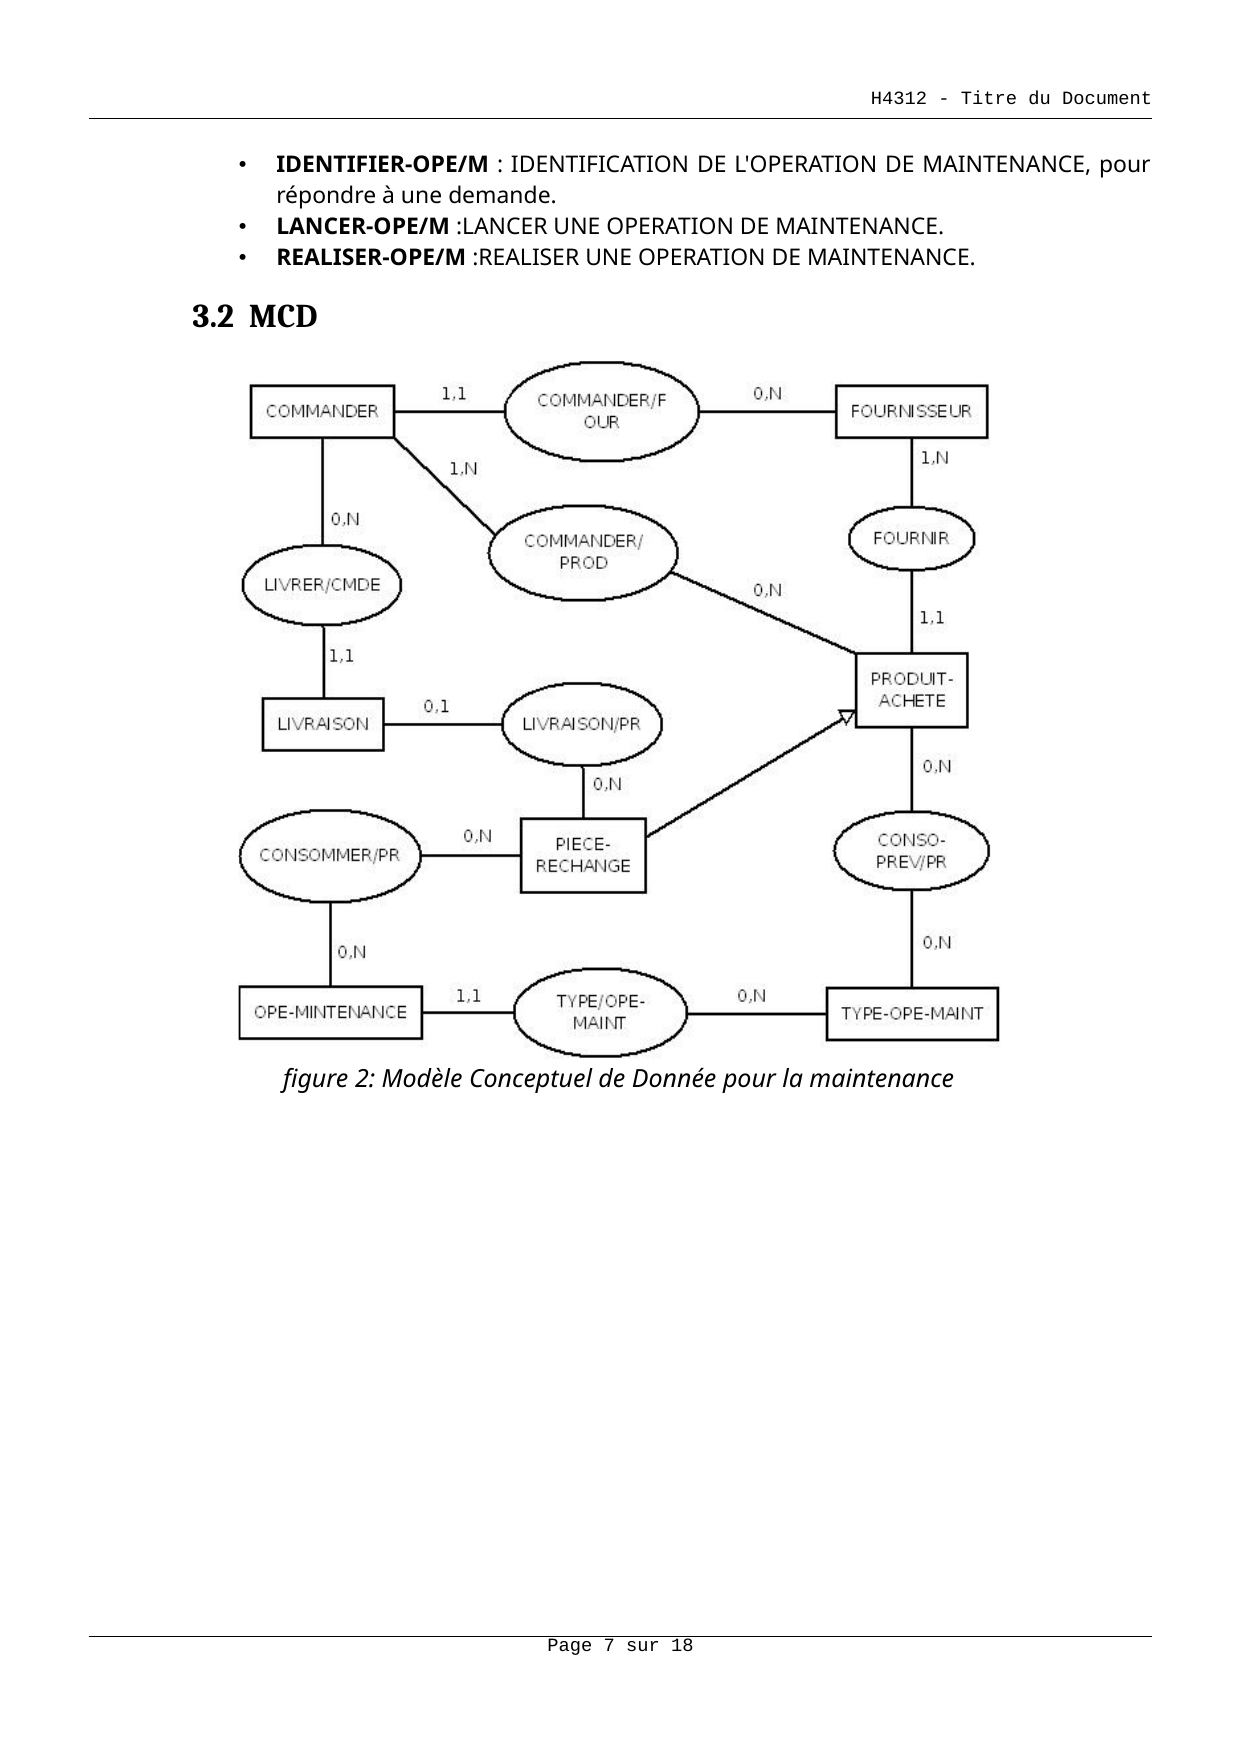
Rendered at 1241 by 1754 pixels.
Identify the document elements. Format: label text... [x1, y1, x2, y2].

list LANCER-OPE/M :LANCER UNE OPERATION DE MAINTENANCE. [238, 210, 1152, 241]
picture [238, 361, 1002, 1062]
text figure 2: Modèle Conceptuel de Donnée pour la maintenance [238, 1062, 1002, 1095]
subtitle MCD [133, 297, 1152, 336]
list REALISER-OPE/M :REALISER UNE OPERATION DE MAINTENANCE. [238, 241, 1152, 272]
list IDENTIFIER-OPE/M : IDENTIFICATION DE L'OPERATION DE MAINTENANCE, pour répondre à une demande. [238, 147, 1152, 210]
